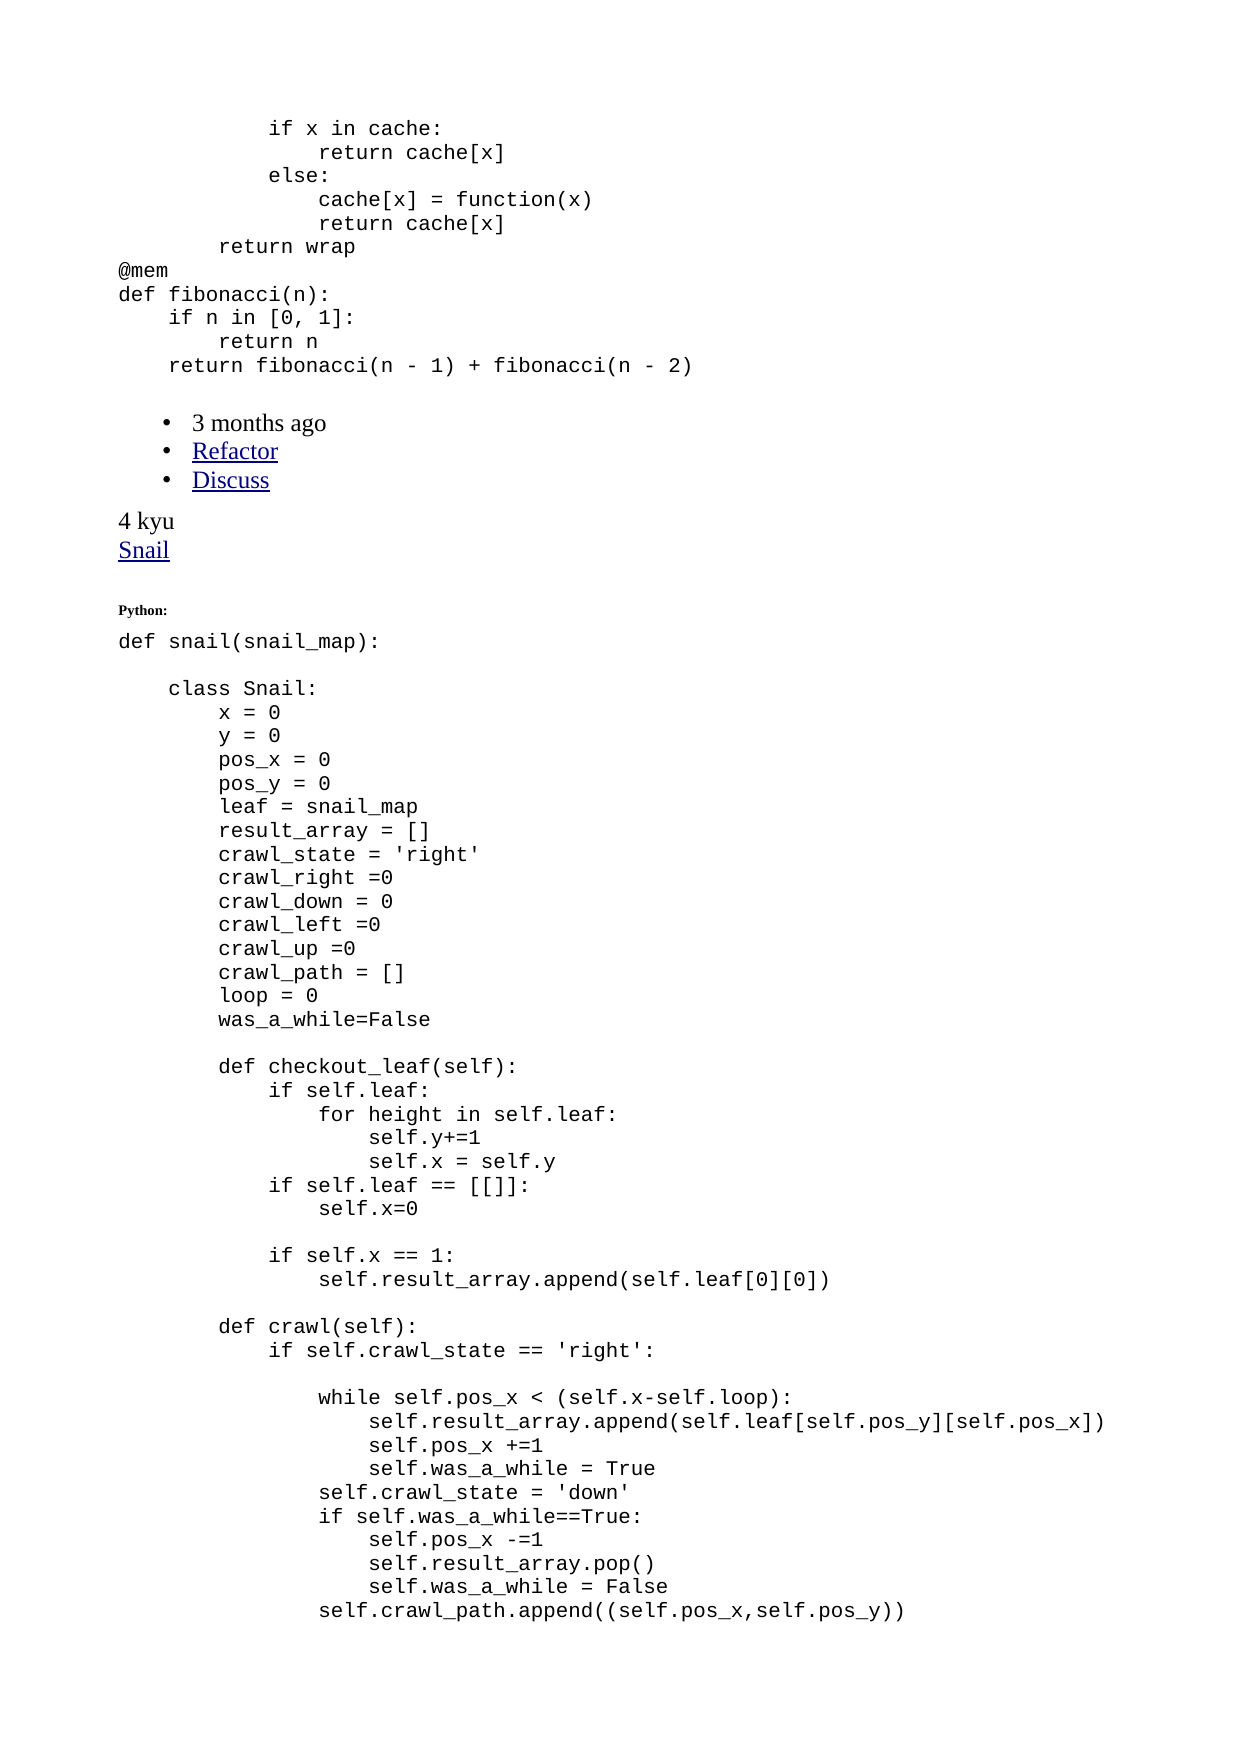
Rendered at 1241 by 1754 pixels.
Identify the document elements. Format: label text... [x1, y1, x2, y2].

text crawl_state = 'right' [118, 843, 1122, 867]
text crawl_left =0 [118, 914, 1122, 938]
text self.was_a_while = True [118, 1458, 1122, 1482]
text x = 0 [118, 702, 1122, 725]
text self.x = self.y [118, 1151, 1122, 1174]
list 3 months ago [162, 408, 1122, 436]
text pos_x = 0 [118, 749, 1122, 773]
text crawl_path = [] [118, 962, 1122, 985]
text if self.leaf: [118, 1080, 1122, 1104]
text if self.was_a_while==True: [118, 1506, 1122, 1529]
text def snail(snail_map): [118, 631, 1122, 654]
text self.was_a_while = False [118, 1577, 1122, 1600]
text return fibonacci(n - 1) + fibonacci(n - 2) [118, 354, 1122, 378]
list Refactor [162, 436, 1122, 465]
text class Snail: [118, 678, 1122, 702]
text self.result_array.append(self.leaf[0][0]) [118, 1269, 1122, 1293]
text self.x=0 [118, 1198, 1122, 1222]
text result_array = [] [118, 820, 1122, 843]
text self.crawl_path.append((self.pos_x,self.pos_y)) [118, 1600, 1122, 1624]
text self.pos_x -=1 [118, 1529, 1122, 1553]
text self.result_array.append(self.leaf[self.pos_y][self.pos_x]) [118, 1411, 1122, 1435]
text leaf = snail_map [118, 796, 1122, 820]
text return cache[x] [118, 213, 1122, 236]
text def fibonacci(n): [118, 284, 1122, 307]
text self.result_array.pop() [118, 1553, 1122, 1577]
text @mem [118, 260, 1122, 284]
text if x in cache: [118, 118, 1122, 142]
text if self.leaf == [[]]: [118, 1174, 1122, 1198]
text pos_y = 0 [118, 773, 1122, 796]
text def checkout_leaf(self): [118, 1056, 1122, 1080]
text for height in self.leaf: [118, 1104, 1122, 1127]
text def crawl(self): [118, 1316, 1122, 1340]
text return cache[x] [118, 142, 1122, 165]
text y = 0 [118, 725, 1122, 749]
text 4 kyu [118, 506, 1122, 535]
text return wrap [118, 236, 1122, 260]
text self.crawl_state = 'down' [118, 1482, 1122, 1506]
subtitle Python: [118, 601, 1122, 618]
text loop = 0 [118, 985, 1122, 1009]
list Discuss [162, 465, 1122, 494]
text was_a_while=False [118, 1009, 1122, 1033]
text if n in [0, 1]: [118, 307, 1122, 331]
text if self.crawl_state == 'right': [118, 1340, 1122, 1364]
text return n [118, 331, 1122, 354]
text while self.pos_x < (self.x-self.loop): [118, 1387, 1122, 1411]
text crawl_down = 0 [118, 891, 1122, 914]
text Snail [118, 535, 1122, 564]
text if self.x == 1: [118, 1246, 1122, 1269]
text crawl_up =0 [118, 938, 1122, 962]
text crawl_right =0 [118, 867, 1122, 891]
text cache[x] = function(x) [118, 189, 1122, 213]
text self.y+=1 [118, 1127, 1122, 1151]
text else: [118, 165, 1122, 189]
text self.pos_x +=1 [118, 1435, 1122, 1458]
